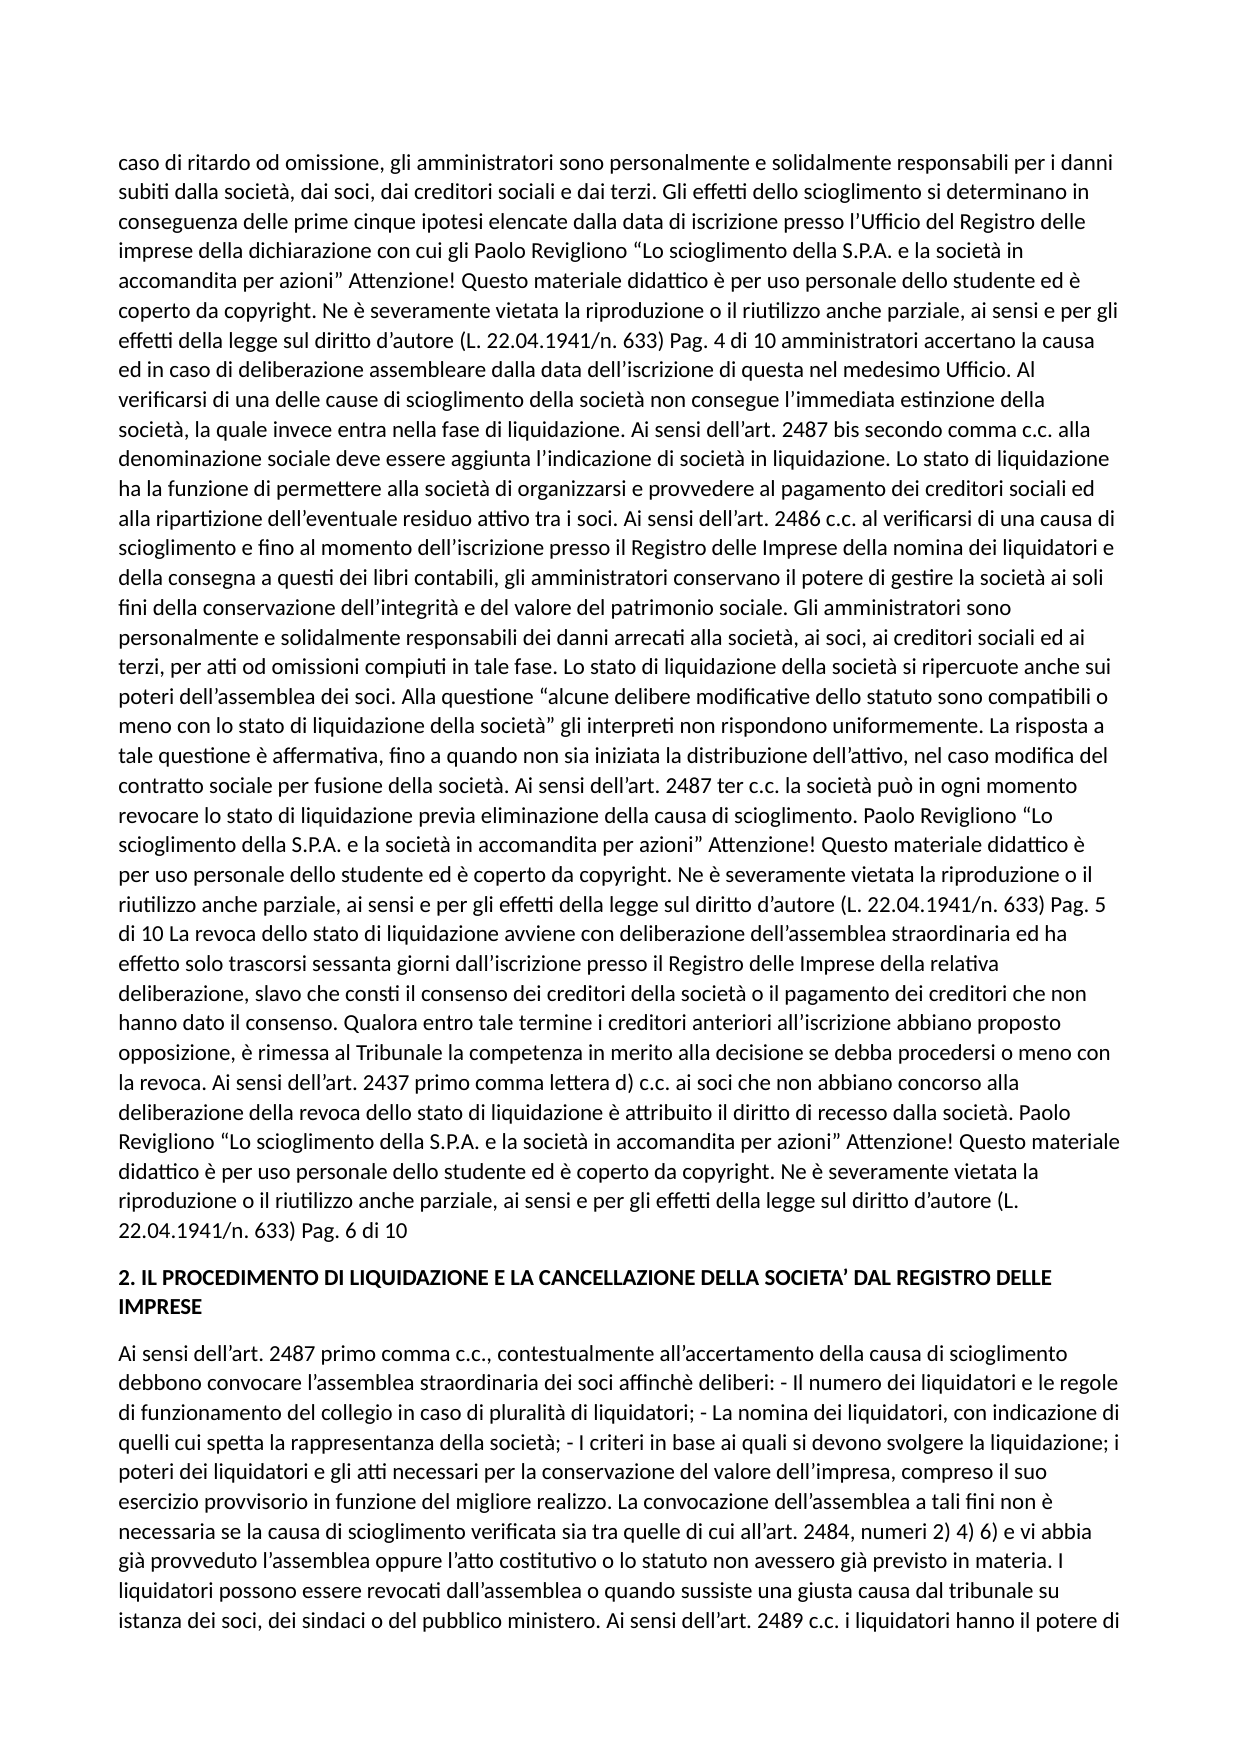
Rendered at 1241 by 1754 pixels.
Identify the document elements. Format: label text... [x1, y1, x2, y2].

text Ai sensi dell’art. 2487 primo comma c.c., contestualmente all’accertamento della causa di scioglimento debbono convocare l’assemblea straordinaria dei soci affinchè deliberi: - Il numero dei liquidatori e le regole di funzionamento del collegio in caso di pluralità di liquidatori; - La nomina dei liquidatori, con indicazione di quelli cui spetta la rappresentanza della società; - I criteri in base ai quali si devono svolgere la liquidazione; i poteri dei liquidatori e gli atti necessari per la conservazione del valore dell’impresa, compreso il suo esercizio provvisorio in funzione del migliore realizzo. La convocazione dell’assemblea a tali fini non è necessaria se la causa di scioglimento verificata sia tra quelle di cui all’art. 2484, numeri 2) 4) 6) e vi abbia già provveduto l’assemblea oppure l’atto costitutivo o lo statuto non avessero già previsto in materia. I liquidatori possono essere revocati dall’assemblea o quando sussiste una giusta causa dal tribunale su istanza dei soci, dei sindaci o del pubblico ministero. Ai sensi dell’art. 2489 c.c. i liquidatori hanno il potere di [118, 1339, 1122, 1634]
text 2. IL PROCEDIMENTO DI LIQUIDAZIONE E LA CANCELLAZIONE DELLA SOCIETA’ DAL REGISTRO DELLE IMPRESE [118, 1263, 1122, 1320]
text caso di ritardo od omissione, gli amministratori sono personalmente e solidalmente responsabili per i danni subiti dalla società, dai soci, dai creditori sociali e dai terzi. Gli effetti dello scioglimento si determinano in conseguenza delle prime cinque ipotesi elencate dalla data di iscrizione presso l’Ufficio del Registro delle imprese della dichiarazione con cui gli Paolo Revigliono “Lo scioglimento della S.P.A. e la società in accomandita per azioni” Attenzione! Questo materiale didattico è per uso personale dello studente ed è coperto da copyright. Ne è severamente vietata la riproduzione o il riutilizzo anche parziale, ai sensi e per gli effetti della legge sul diritto d’autore (L. 22.04.1941/n. 633) Pag. 4 di 10 amministratori accertano la causa ed in caso di deliberazione assembleare dalla data dell’iscrizione di questa nel medesimo Ufficio. Al verificarsi di una delle cause di scioglimento della società non consegue l’immediata estinzione della società, la quale invece entra nella fase di liquidazione. Ai sensi dell’art. 2487 bis secondo comma c.c. alla denominazione sociale deve essere aggiunta l’indicazione di società in liquidazione. Lo stato di liquidazione ha la funzione di permettere alla società di organizzarsi e provvedere al pagamento dei creditori sociali ed alla ripartizione dell’eventuale residuo attivo tra i soci. Ai sensi dell’art. 2486 c.c. al verificarsi di una causa di scioglimento e fino al momento dell’iscrizione presso il Registro delle Imprese della nomina dei liquidatori e della consegna a questi dei libri contabili, gli amministratori conservano il potere di gestire la società ai soli fini della conservazione dell’integrità e del valore del patrimonio sociale. Gli amministratori sono personalmente e solidalmente responsabili dei danni arrecati alla società, ai soci, ai creditori sociali ed ai terzi, per atti od omissioni compiuti in tale fase. Lo stato di liquidazione della società si ripercuote anche sui poteri dell’assemblea dei soci. Alla questione “alcune delibere modificative dello statuto sono compatibili o meno con lo stato di liquidazione della società” gli interpreti non rispondono uniformemente. La risposta a tale questione è affermativa, fino a quando non sia iniziata la distribuzione dell’attivo, nel caso modifica del contratto sociale per fusione della società. Ai sensi dell’art. 2487 ter c.c. la società può in ogni momento revocare lo stato di liquidazione previa eliminazione della causa di scioglimento. Paolo Revigliono “Lo scioglimento della S.P.A. e la società in accomandita per azioni” Attenzione! Questo materiale didattico è per uso personale dello studente ed è coperto da copyright. Ne è severamente vietata la riproduzione o il riutilizzo anche parziale, ai sensi e per gli effetti della legge sul diritto d’autore (L. 22.04.1941/n. 633) Pag. 5 di 10 La revoca dello stato di liquidazione avviene con deliberazione dell’assemblea straordinaria ed ha effetto solo trascorsi sessanta giorni dall’iscrizione presso il Registro delle Imprese della relativa deliberazione, slavo che consti il consenso dei creditori della società o il pagamento dei creditori che non hanno dato il consenso. Qualora entro tale termine i creditori anteriori all’iscrizione abbiano proposto opposizione, è rimessa al Tribunale la competenza in merito alla decisione se debba procedersi o meno con la revoca. Ai sensi dell’art. 2437 primo comma lettera d) c.c. ai soci che non abbiano concorso alla deliberazione della revoca dello stato di liquidazione è attribuito il diritto di recesso dalla società. Paolo Revigliono “Lo scioglimento della S.P.A. e la società in accomandita per azioni” Attenzione! Questo materiale didattico è per uso personale dello studente ed è coperto da copyright. Ne è severamente vietata la riproduzione o il riutilizzo anche parziale, ai sensi e per gli effetti della legge sul diritto d’autore (L. 22.04.1941/n. 633) Pag. 6 di 10 [118, 148, 1122, 1244]
